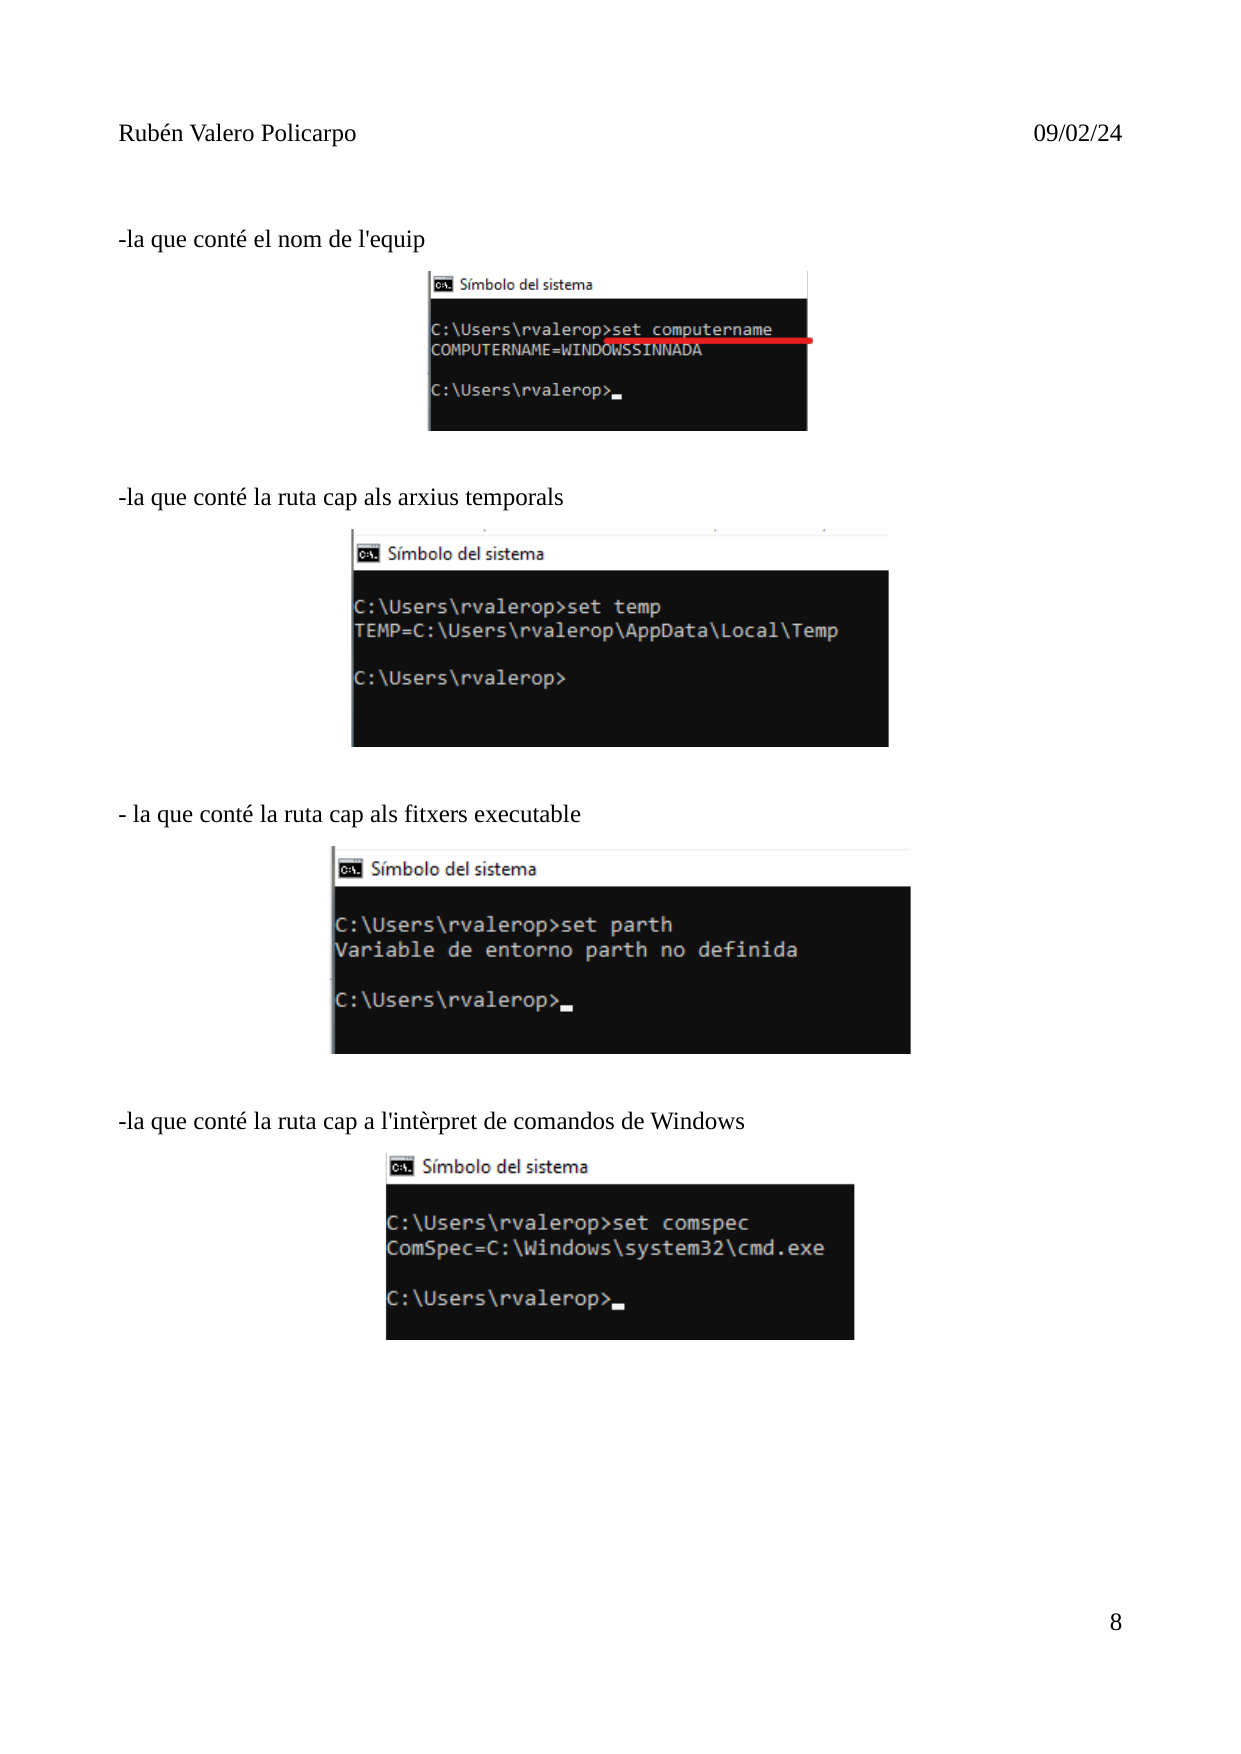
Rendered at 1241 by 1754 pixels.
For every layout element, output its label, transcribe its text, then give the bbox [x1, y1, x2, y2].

picture [385, 1153, 855, 1340]
text -la que conté el nom de l'equip [118, 224, 1122, 253]
picture [329, 846, 911, 1054]
text -la que conté la ruta cap a l'intèrpret de comandos de Windows [118, 1106, 1122, 1135]
text -la que conté la ruta cap als arxius temporals [118, 482, 1122, 511]
picture [427, 271, 814, 431]
picture [351, 529, 889, 747]
text - la que conté la ruta cap als fitxers executable [118, 799, 1122, 827]
